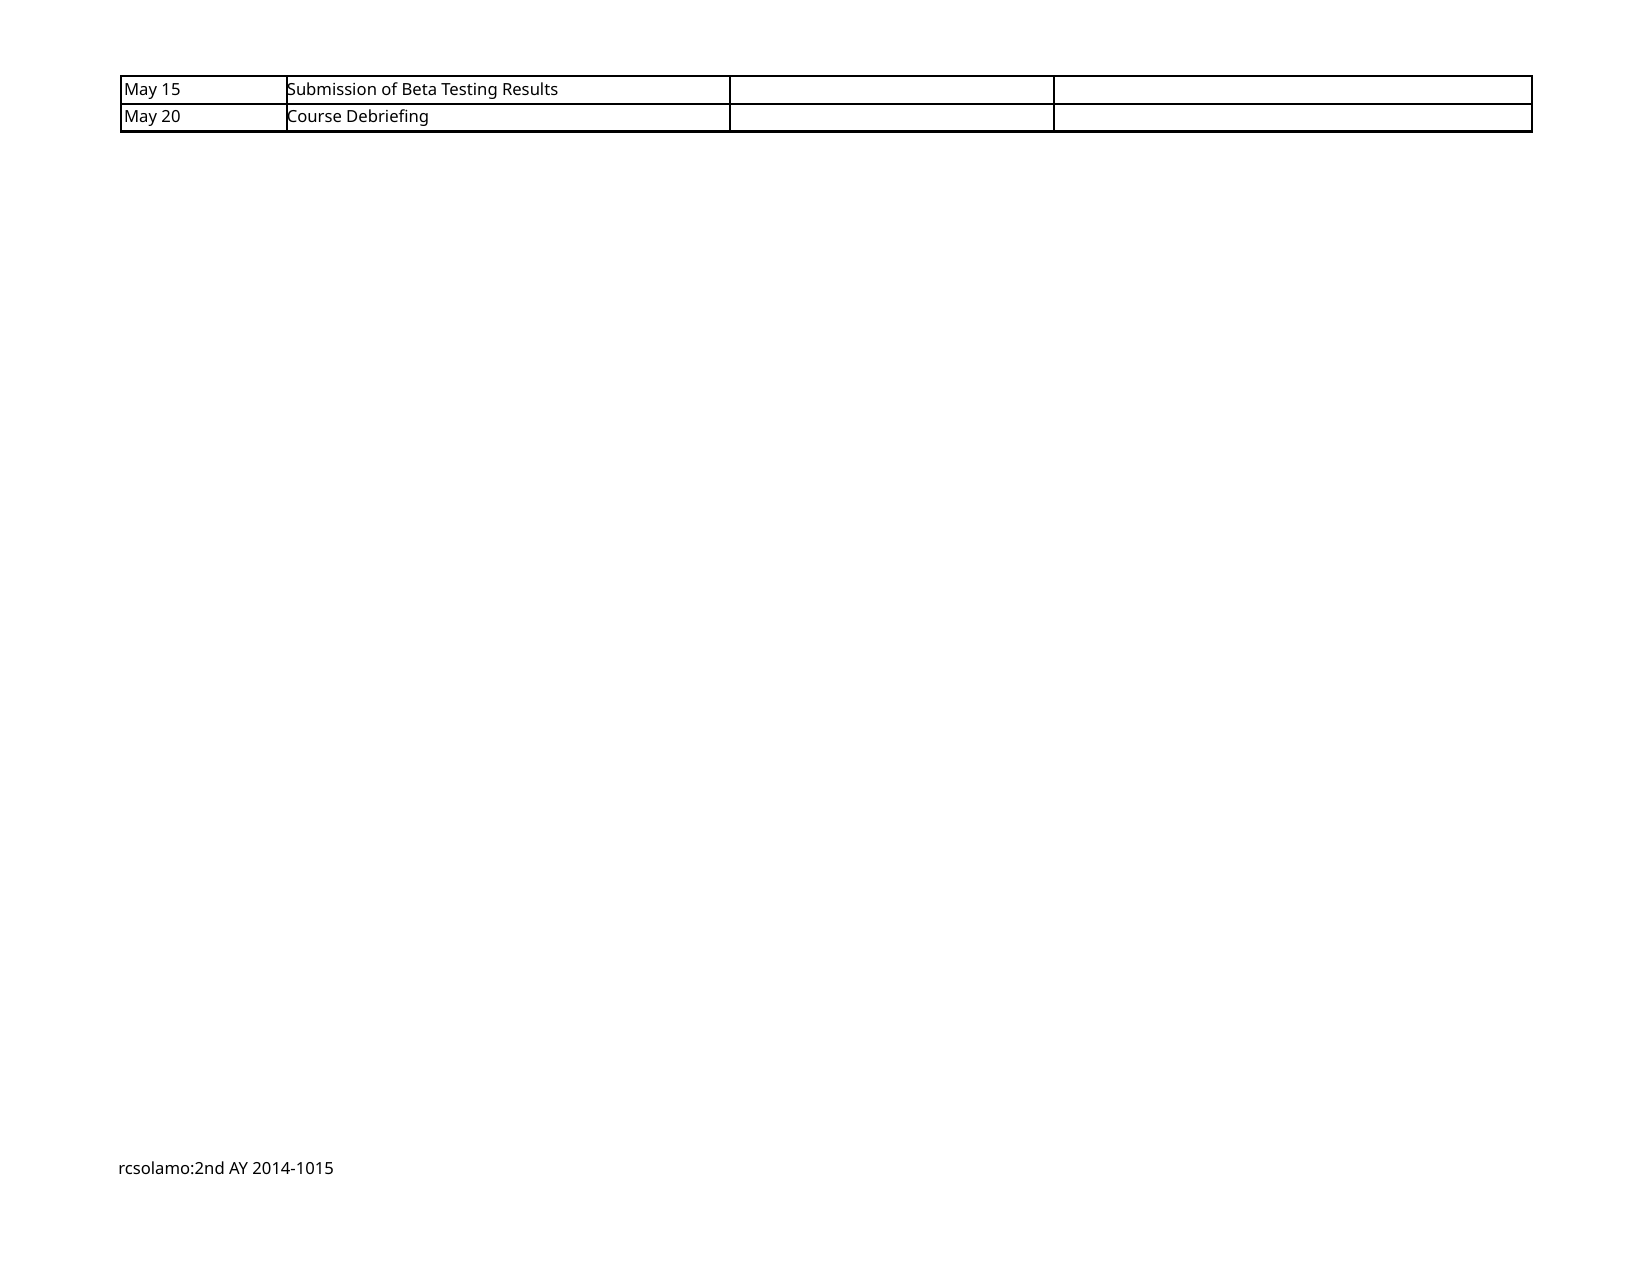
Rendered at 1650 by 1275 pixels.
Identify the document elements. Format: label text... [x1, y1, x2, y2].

table_cell Submission of Beta Testing Results [288, 77, 729, 103]
table_cell [1055, 105, 1531, 130]
table_cell [1055, 77, 1531, 103]
table_cell [731, 77, 1053, 103]
table_cell May 15 [122, 77, 286, 103]
table_cell [731, 105, 1053, 130]
table_cell May 20 [122, 105, 286, 130]
table_cell Course Debriefing [288, 105, 729, 130]
